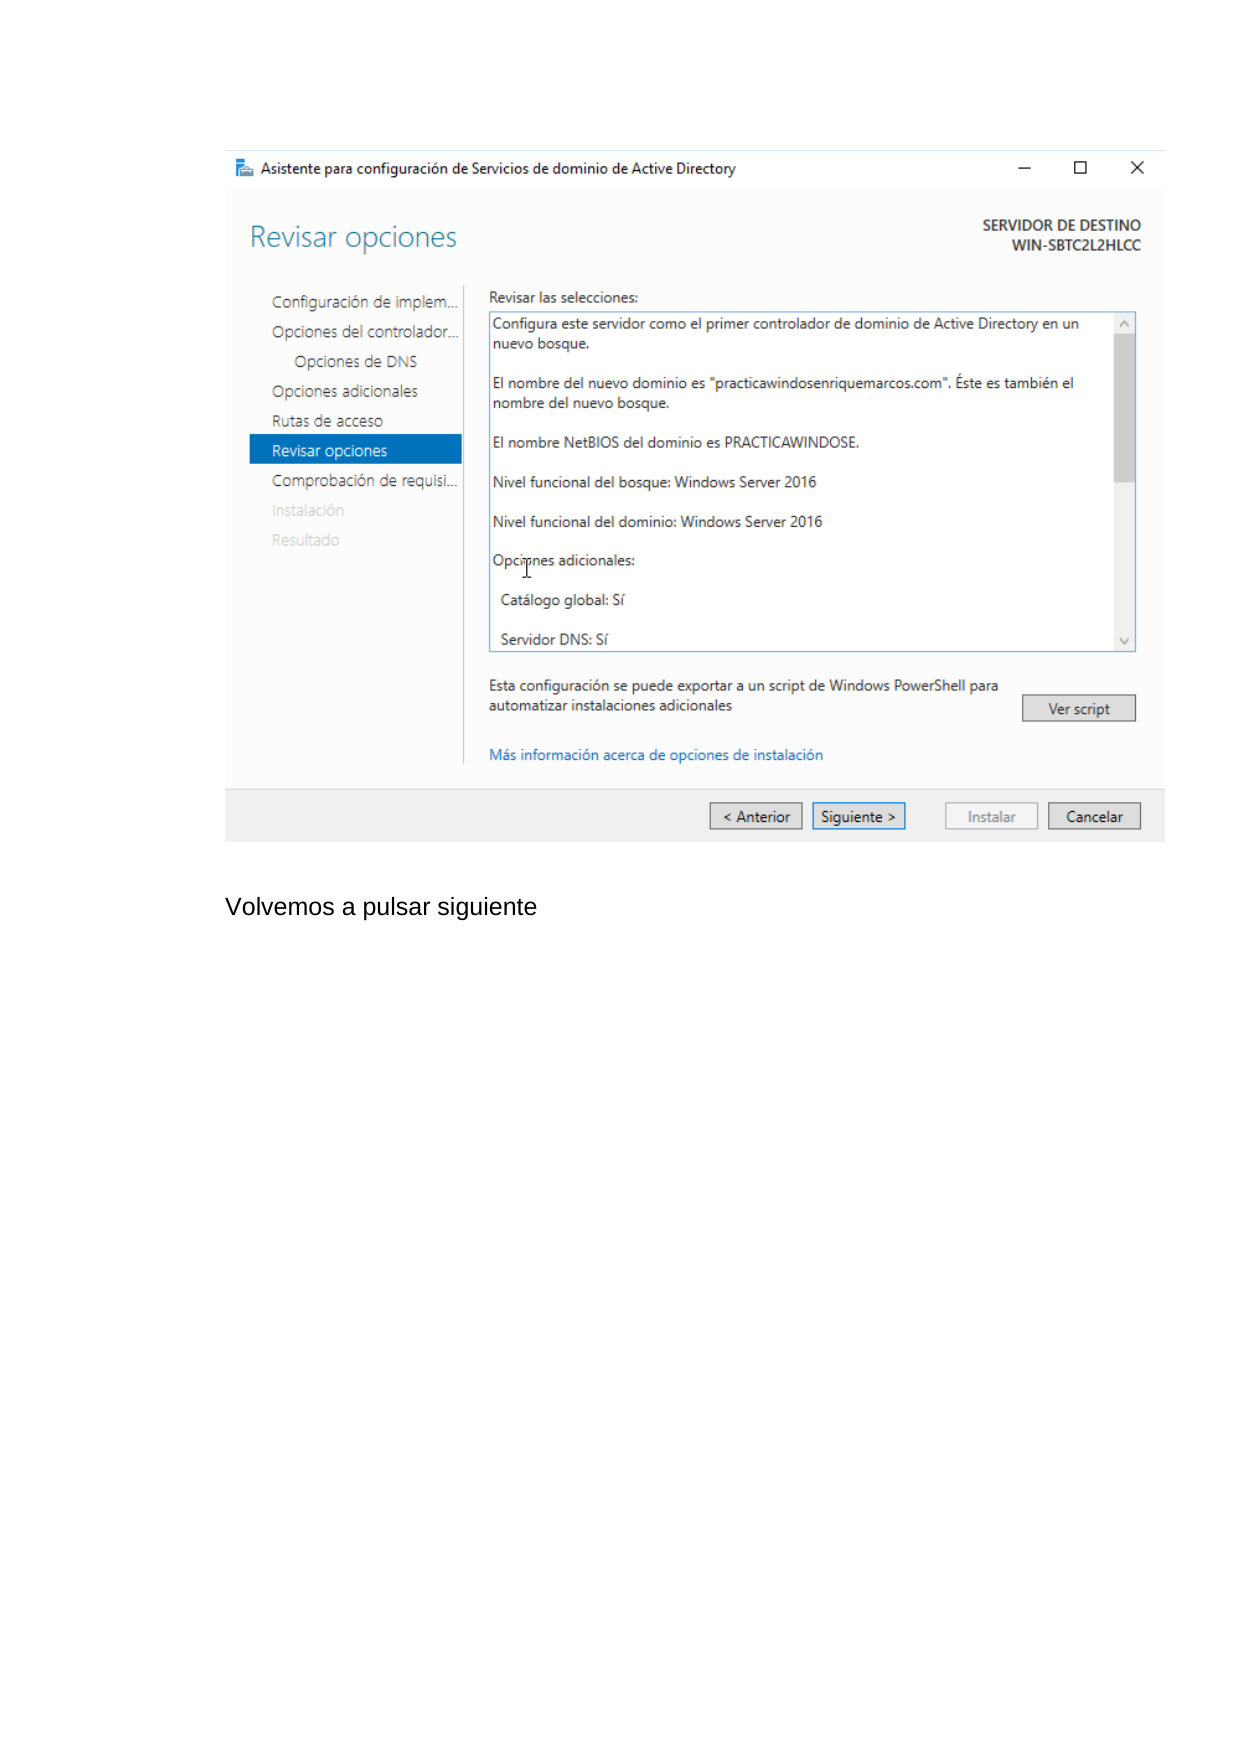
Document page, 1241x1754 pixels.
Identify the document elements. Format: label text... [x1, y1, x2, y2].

text Volvemos a pulsar siguiente [225, 892, 1090, 920]
